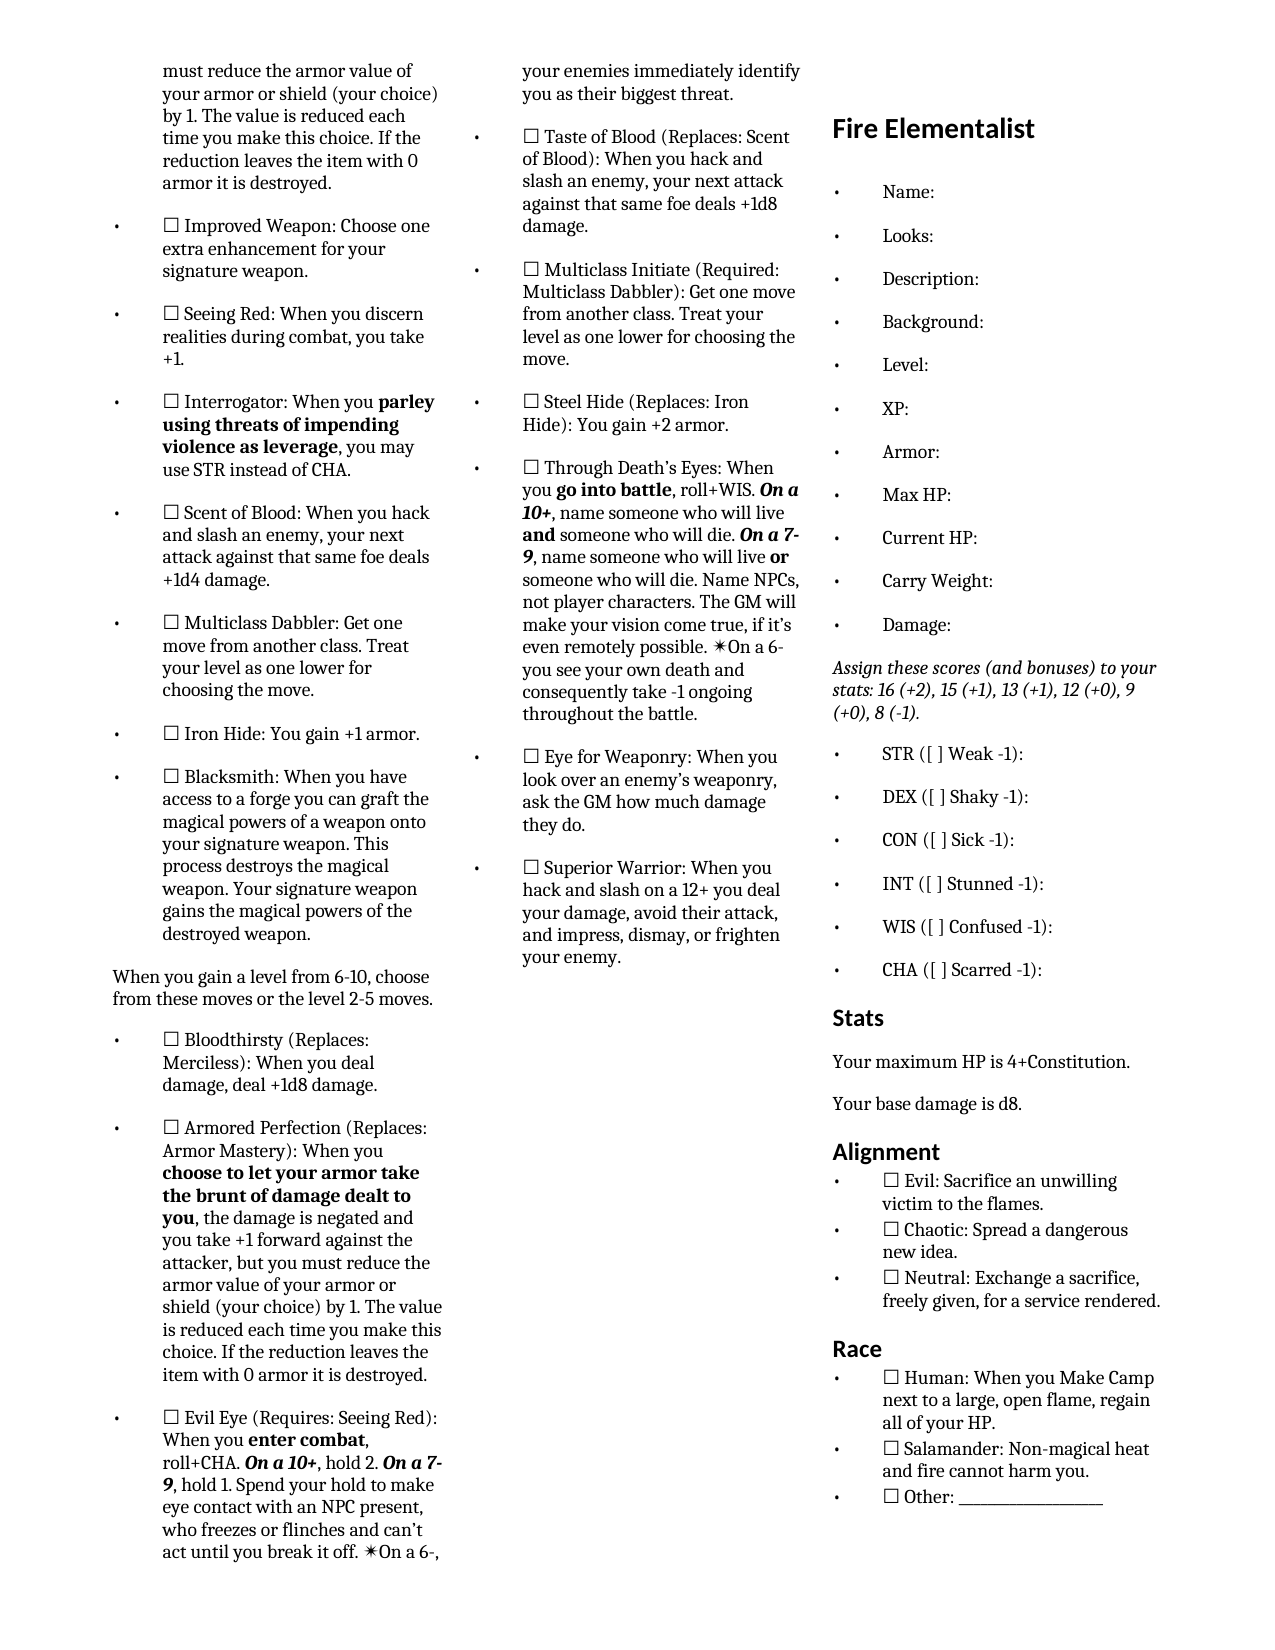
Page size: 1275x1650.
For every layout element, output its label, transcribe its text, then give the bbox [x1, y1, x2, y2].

list Damage: [832, 613, 1162, 636]
list XP: [832, 397, 1162, 420]
text Your base damage is d8. [832, 1092, 1162, 1115]
list ☐ Chaotic: Spread a dangerous new idea. [832, 1218, 1162, 1263]
list ☐ Bloodthirsty (Replaces: Merciless): When you deal damage, deal +1d8 damage. [112, 1029, 442, 1096]
list Level: [832, 354, 1162, 377]
list DEX ([ ] Shaky -1): [832, 786, 1162, 808]
list ☐ Iron Hide: You gain +1 armor. [112, 722, 442, 745]
list ☐ Multiclass Dabbler: Get one move from another class. Treat your level as one lower for choosing the move. [112, 612, 442, 702]
list Background: [832, 311, 1162, 333]
list CHA ([ ] Scarred -1): [832, 959, 1162, 981]
list Armor: [832, 441, 1162, 463]
list ☐ Neutral: Exchange a sacrifice, freely given, for a service rendered. [832, 1267, 1162, 1312]
text Your maximum HP is 4+Constitution. [832, 1051, 1162, 1074]
text Assign these scores (and bonuses) to your stats: 16 (+2), 15 (+1), 13 (+1), 12 (+0), 9 (+0), 8 (-1). [832, 657, 1162, 724]
list ☐ Blacksmith: When you have access to a forge you can graft the magical powers of a weapon onto your signature weapon. This process destroys the magical weapon. Your signature weapon gains the magical powers of the destroyed weapon. [112, 766, 442, 945]
subtitle Alignment [832, 1136, 1162, 1166]
list must reduce the armor value of your armor or shield (your choice) by 1. The value is reduced each time you make this choice. If the reduction leaves the item with 0 armor it is destroyed. [112, 60, 442, 194]
list ☐ Taste of Blood (Replaces: Scent of Blood): When you hack and slash an enemy, your next attack against that same foe deals +1d8 damage. [472, 126, 802, 238]
text When you gain a level from 6-10, choose from these moves or the level 2-5 moves. [112, 966, 442, 1011]
list ☐ Other: ____________________ [832, 1486, 1162, 1509]
list ☐ Scent of Blood: When you hack and slash an enemy, your next attack against that same foe deals +1d4 damage. [112, 502, 442, 591]
list Looks: [832, 224, 1162, 247]
list ☐ Armored Perfection (Replaces: Armor Mastery): When you choose to let your armor take the brunt of damage dealt to you, the damage is negated and you take +1 forward against the attacker, but you must reduce the armor value of your armor or shield (your choice) by 1. The value is reduced each time you make this choice. If the reduction leaves the item with 0 armor it is destroyed. [112, 1117, 442, 1386]
subtitle Stats [832, 1002, 1162, 1033]
list ☐ Eye for Weaponry: When you look over an enemy’s weaponry, ask the GM how much damage they do. [472, 746, 802, 836]
list CON ([ ] Sick -1): [832, 829, 1162, 852]
list ☐ Evil: Sacrifice an unwilling victim to the flames. [832, 1170, 1162, 1215]
list Name: [832, 181, 1162, 204]
list ☐ Multiclass Initiate (Required: Multiclass Dabbler): Get one move from another class. Treat your level as one lower for choosing the move. [472, 258, 802, 370]
list ☐ Steel Hide (Replaces: Iron Hide): You gain +2 armor. [472, 391, 802, 436]
list ☐ Improved Weapon: Choose one extra enhancement for your signature weapon. [112, 215, 442, 282]
list Max HP: [832, 484, 1162, 506]
list ☐ Human: When you Make Camp next to a large, open flame, regain all of your HP. [832, 1367, 1162, 1434]
subtitle Race [832, 1333, 1162, 1363]
list INT ([ ] Stunned -1): [832, 872, 1162, 895]
list Description: [832, 268, 1162, 290]
list ☐ Superior Warrior: When you hack and slash on a 12+ you deal your damage, avoid their attack, and impress, dismay, or frighten your enemy. [472, 857, 802, 969]
list Current HP: [832, 527, 1162, 549]
subtitle Fire Elementalist [832, 110, 1162, 181]
list WIS ([ ] Confused -1): [832, 916, 1162, 938]
list ☐ Seeing Red: When you discern realities during combat, you take +1. [112, 303, 442, 370]
list ☐ Salamander: Non-magical heat and fire cannot harm you. [832, 1438, 1162, 1483]
list STR ([ ] Weak -1): [832, 743, 1162, 765]
list ☐ Interrogator: When you parley using threats of impending violence as leverage, you may use STR instead of CHA. [112, 391, 442, 481]
list ☐ Evil Eye (Requires: Seeing Red): When you enter combat, roll+CHA. On a 10+, hold 2. On a 7-9, hold 1. Spend your hold to make eye contact with an NPC present, who freezes or flinches and can’t act until you break it off. ✴On a 6-, your enemies immediately identify you as their biggest threat. [112, 1407, 442, 1564]
list ☐ Through Death’s Eyes: When you go into battle, roll+WIS. On a 10+, name someone who will live and someone who will die. On a 7-9, name someone who will live or someone who will die. Name NPCs, not player characters. The GM will make your vision come true, if it’s even remotely possible. ✴On a 6- you see your own death and consequently take -1 ongoing throughout the battle. [472, 457, 802, 726]
list Carry Weight: [832, 570, 1162, 593]
list ☐ Evil Eye (Requires: Seeing Red): When you enter combat, roll+CHA. On a 10+, hold 2. On a 7-9, hold 1. Spend your hold to make eye contact with an NPC present, who freezes or flinches and can’t act until you break it off. ✴On a 6-, your enemies immediately identify you as their biggest threat. [472, 60, 802, 105]
